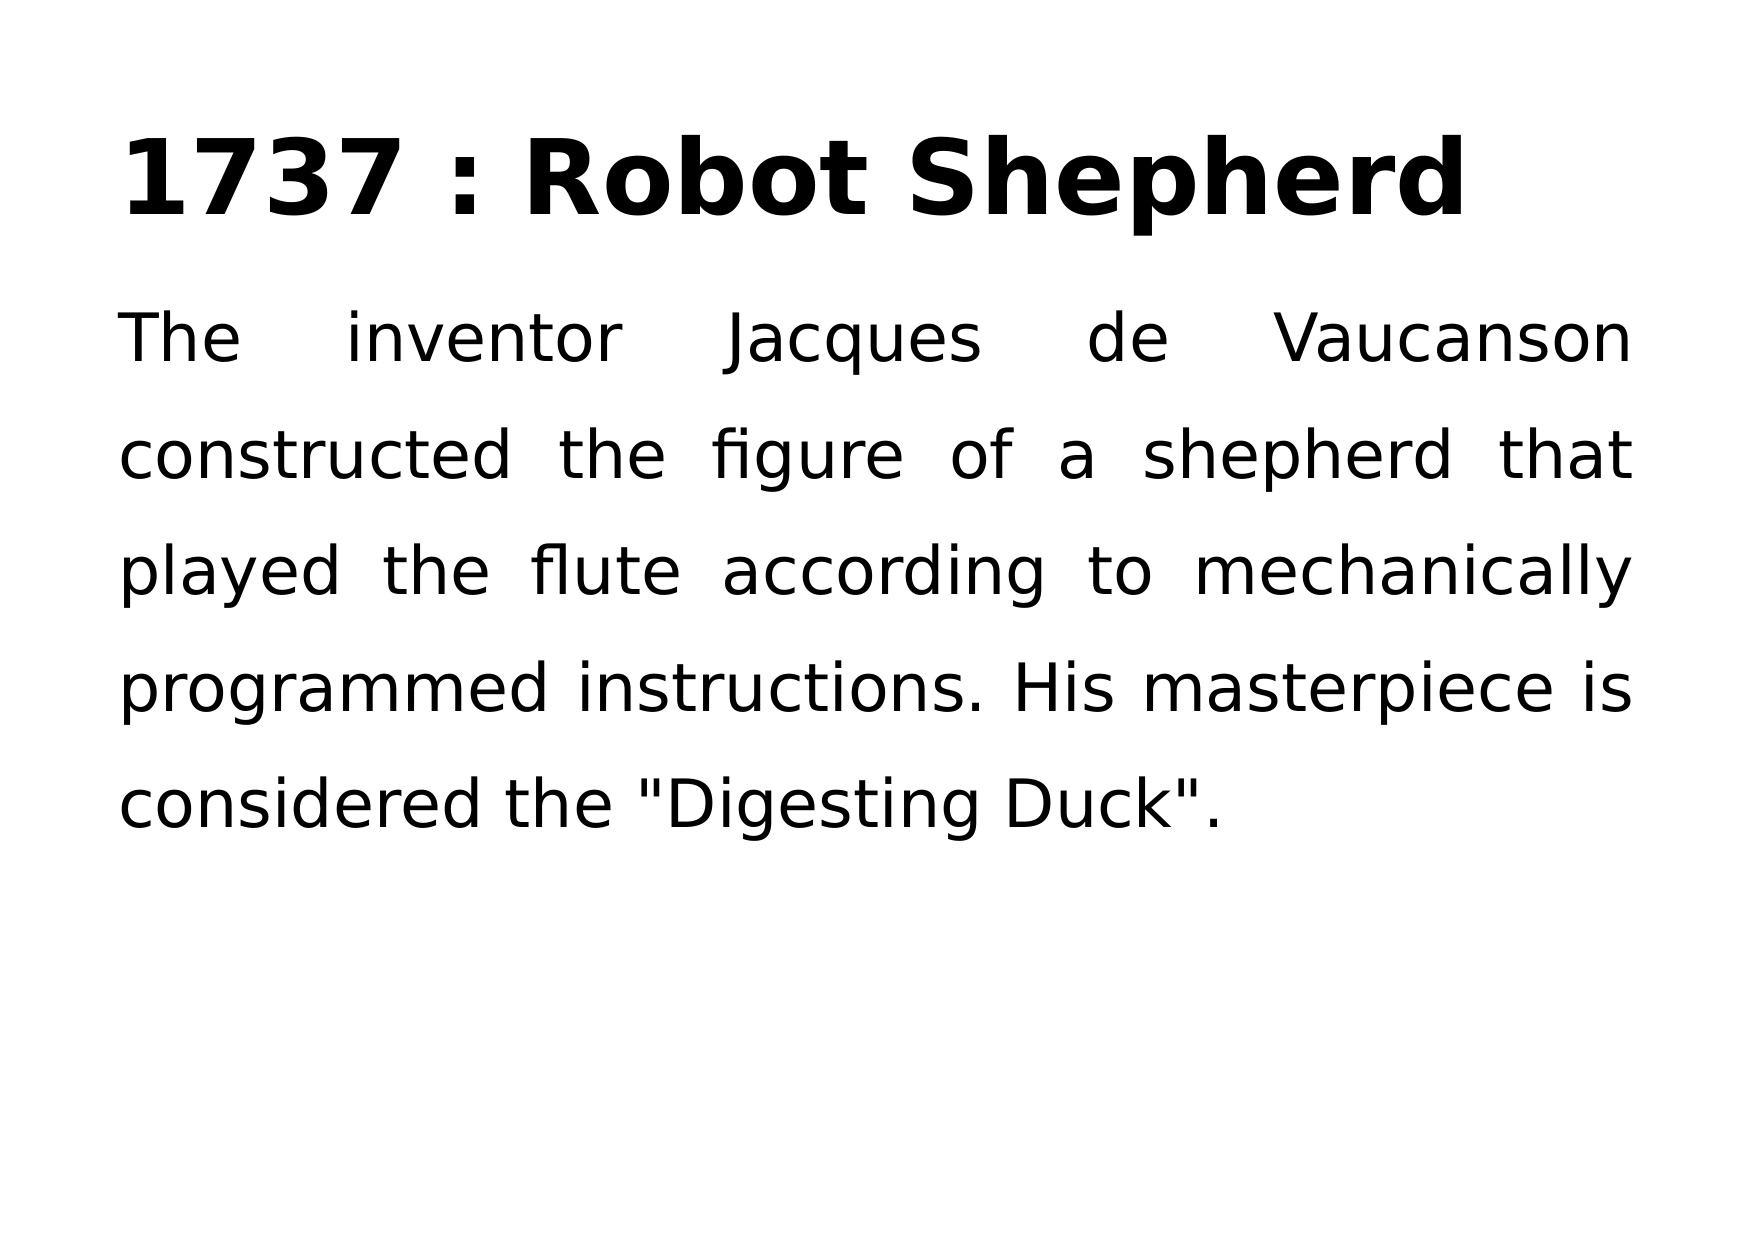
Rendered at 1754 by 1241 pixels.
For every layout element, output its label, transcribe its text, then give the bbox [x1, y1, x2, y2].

text 1737 : Robot Shepherd [118, 118, 1636, 239]
text The inventor Jacques de Vaucanson constructed the figure of a shepherd that played the flute according to mechanically programmed instructions. His masterpiece is considered the "Digesting Duck". [118, 300, 1636, 843]
